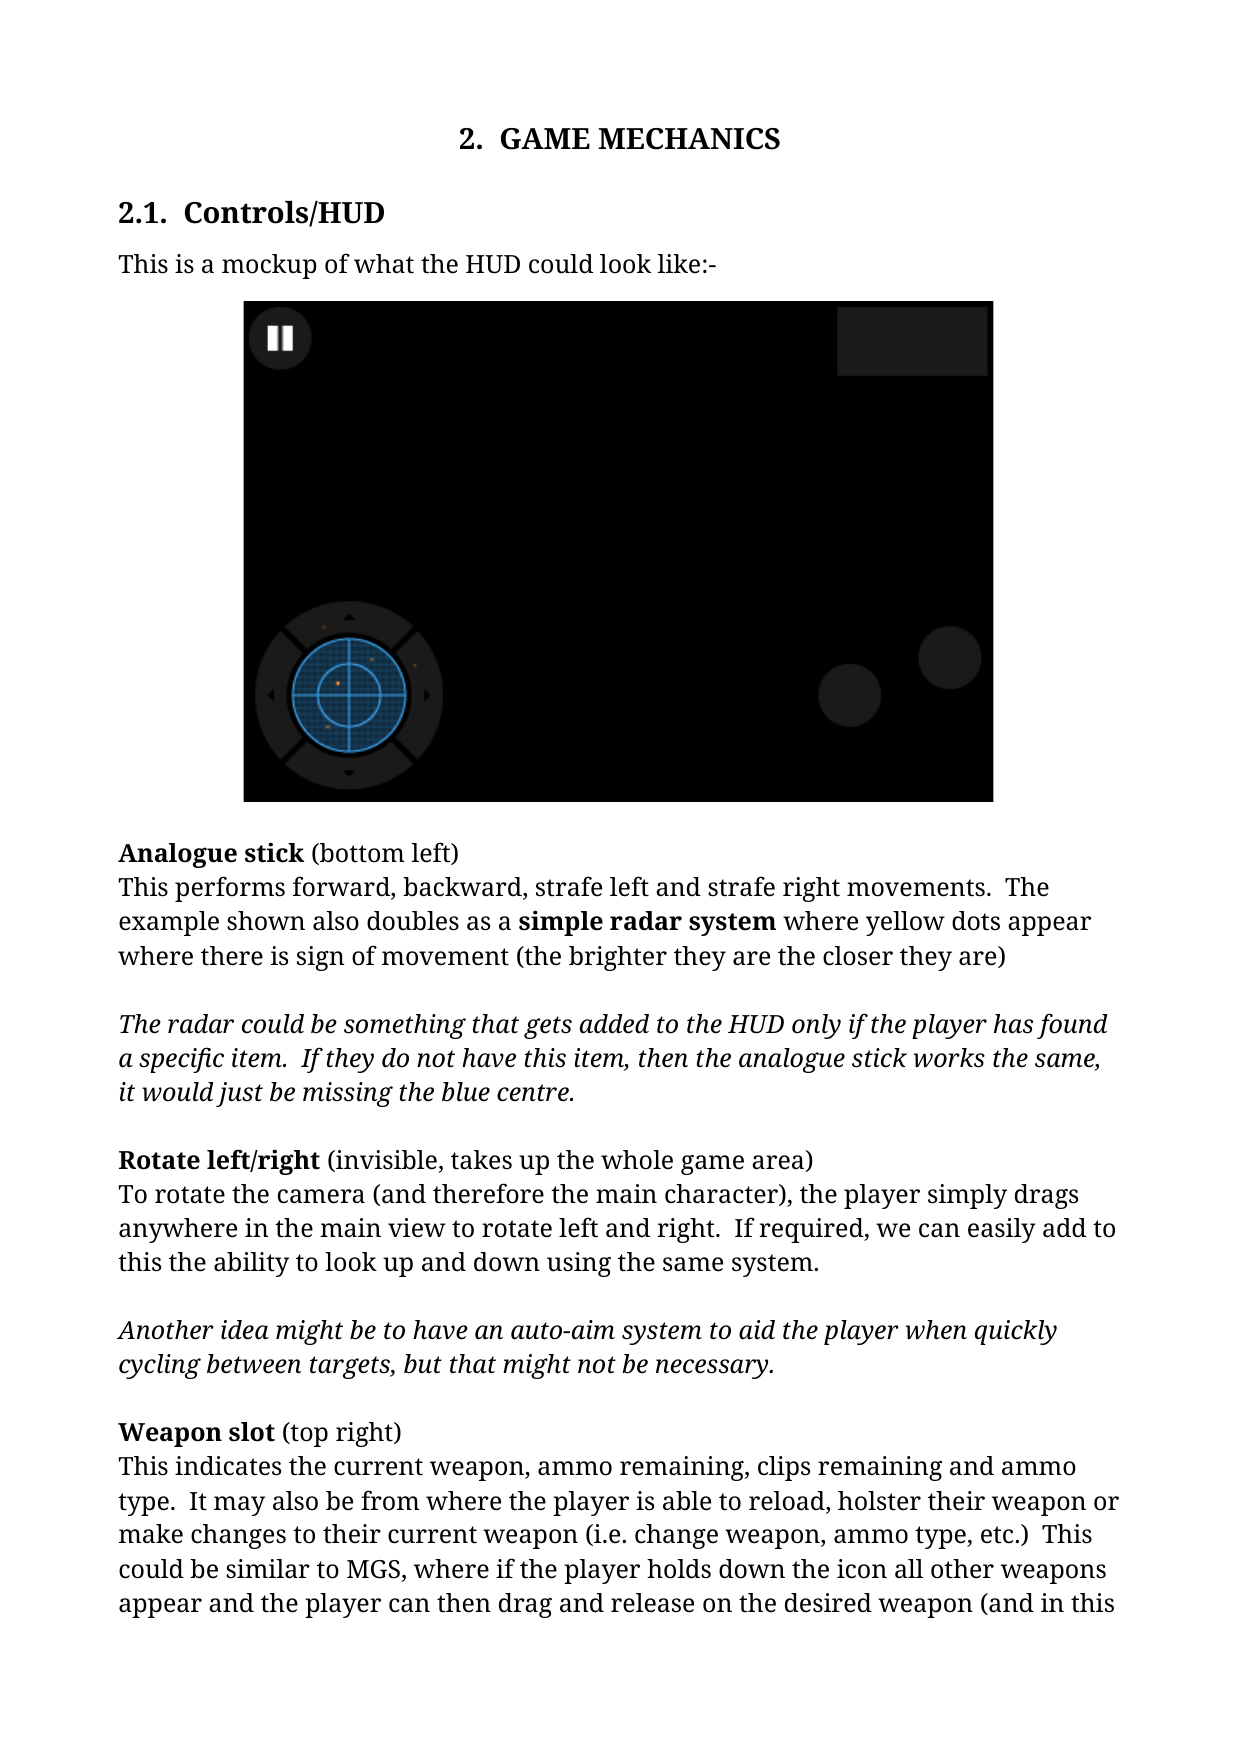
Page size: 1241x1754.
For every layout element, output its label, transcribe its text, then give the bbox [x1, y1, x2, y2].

picture [243, 301, 994, 802]
text The radar could be something that gets added to the HUD only if the player has found a specific item. If they do not have this item, then the analogue stick works the same, it would just be missing the blue centre. [118, 1006, 1122, 1108]
text Another idea might be to have an auto-aim system to aid the player when quickly cycling between targets, but that might not be necessary. [118, 1313, 1122, 1381]
text To rotate the camera (and therefore the main character), the player simply drags anywhere in the main view to rotate left and right. If required, we can easily add to this the ability to look up and down using the same system. [118, 1177, 1122, 1279]
text This indicates the current weapon, ammo remaining, clips remaining and ammo type. It may also be from where the player is able to reload, holster their weapon or make changes to their current weapon (i.e. change weapon, ammo type, etc.) This could be similar to MGS, where if the player holds down the icon all other weapons appear and the player can then drag and release on the desired weapon (and in this [118, 1449, 1122, 1619]
subtitle Controls/HUD [118, 192, 1122, 232]
text Analogue stick (bottom left) [118, 836, 1122, 870]
text This performs forward, backward, strafe left and strafe right movements. The example shown also doubles as a simple radar system where yellow dots appear where there is sign of movement (the brighter they are the closer they are) [118, 870, 1122, 972]
text This is a mockup of what the HUD could look like:- [118, 246, 1122, 280]
subtitle Game Mechanics [118, 118, 1122, 158]
text Weapon slot (top right) [118, 1415, 1122, 1449]
text Rotate left/right (invisible, takes up the whole game area) [118, 1142, 1122, 1177]
